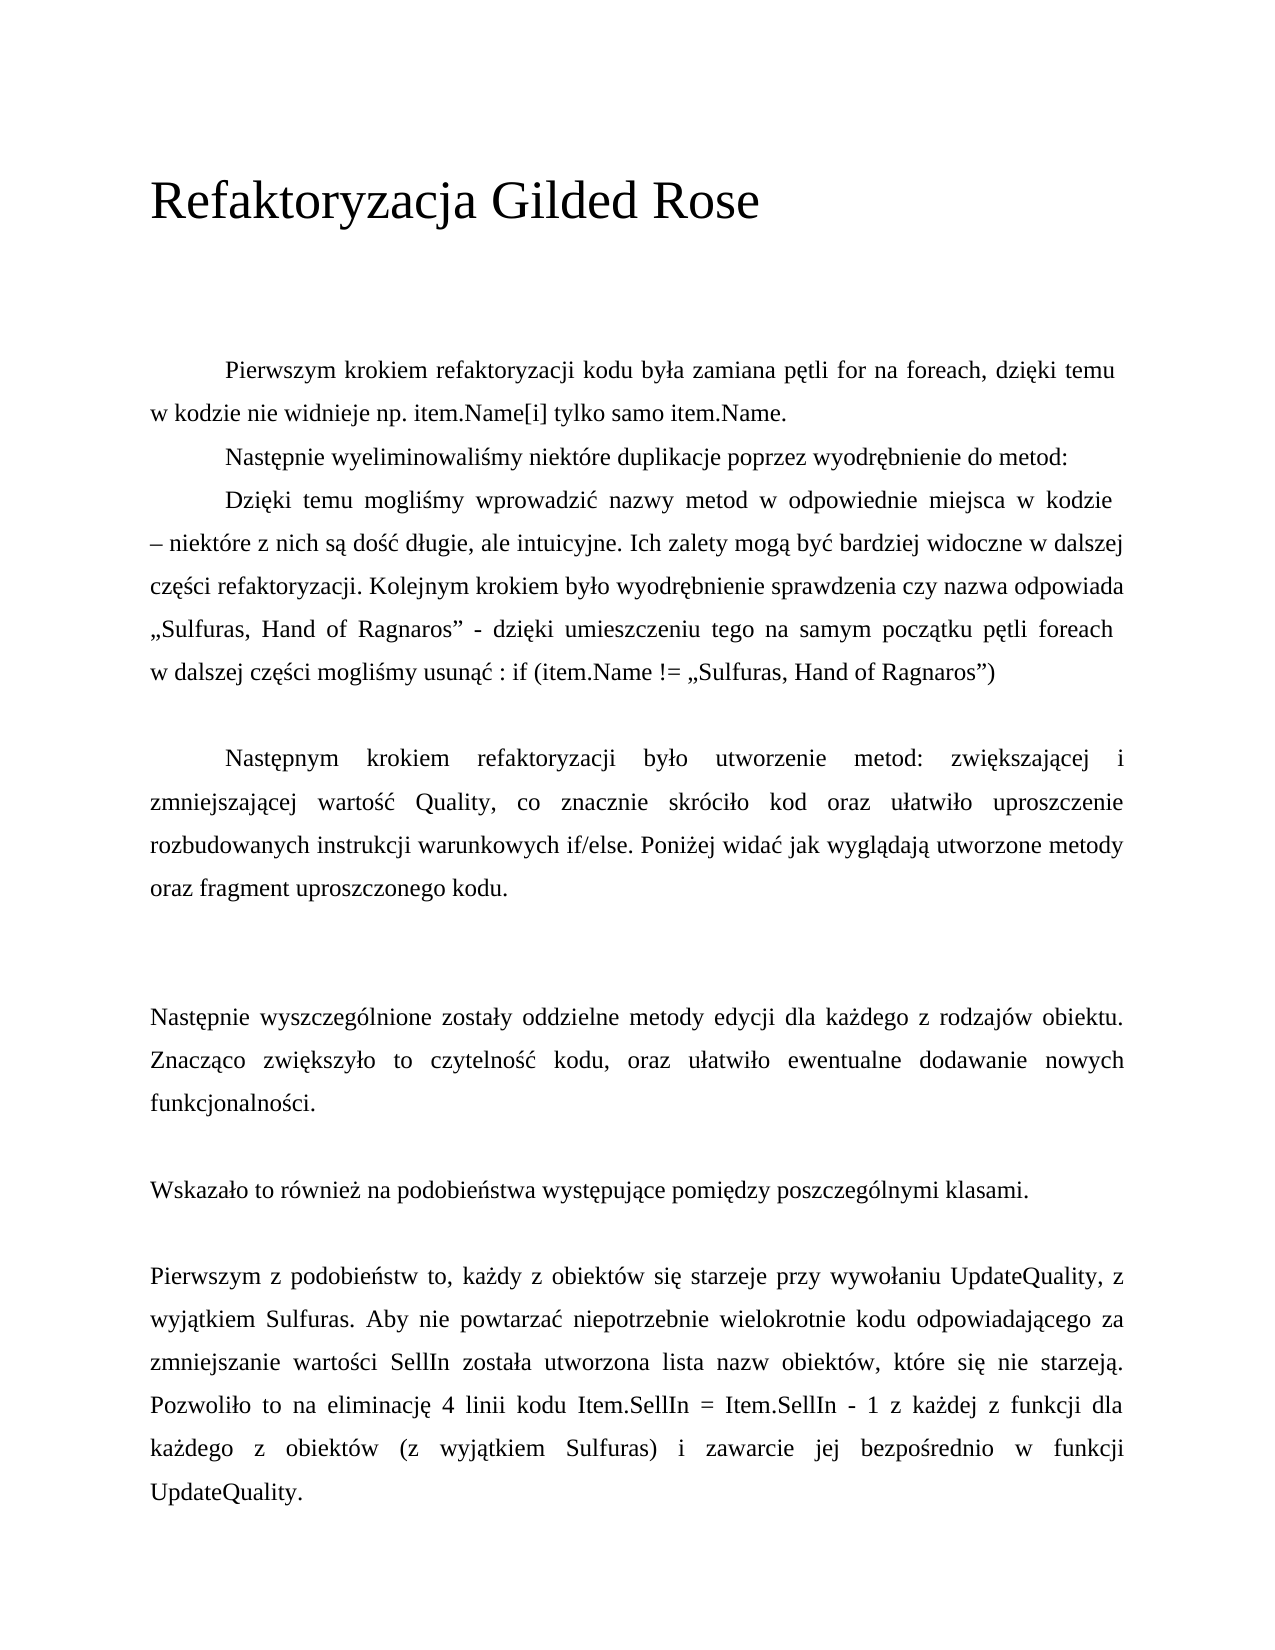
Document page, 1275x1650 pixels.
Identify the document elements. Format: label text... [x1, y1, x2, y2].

text Następnie wyeliminowaliśmy niektóre duplikacje poprzez wyodrębnienie do metod: [150, 442, 1125, 470]
text Pierwszym krokiem refaktoryzacji kodu była zamiana pętli for na foreach, dzięki temu w kodzie nie widnieje np. item.Name[i] tylko samo item.Name. [150, 355, 1125, 427]
text Wskazało to również na podobieństwa występujące pomiędzy poszczególnymi klasami. [150, 1175, 1125, 1203]
text Następnie wyszczególnione zostały oddzielne metody edycji dla każdego z rodzajów obiektu. Znacząco zwiększyło to czytelność kodu, oraz ułatwiło ewentualne dodawanie nowych funkcjonalności. [150, 1002, 1125, 1117]
text Dzięki temu mogliśmy wprowadzić nazwy metod w odpowiednie miejsca w kodzie – niektóre z nich są dość długie, ale intuicyjne. Ich zalety mogą być bardziej widoczne w dalszej części refaktoryzacji. Kolejnym krokiem było wyodrębnienie sprawdzenia czy nazwa odpowiada „Sulfuras, Hand of Ragnaros” - dzięki umieszczeniu tego na samym początku pętli foreach w dalszej części mogliśmy usunąć : if (item.Name != „Sulfuras, Hand of Ragnaros”) [150, 485, 1125, 686]
text Następnym krokiem refaktoryzacji było utworzenie metod: zwiększającej i zmniejszającej wartość Quality, co znacznie skróciło kod oraz ułatwiło uproszczenie rozbudowanych instrukcji warunkowych if/else. Poniżej widać jak wyglądają utworzone metody oraz fragment uproszczonego kodu. [150, 743, 1125, 902]
text Pierwszym z podobieństw to, każdy z obiektów się starzeje przy wywołaniu UpdateQuality, z wyjątkiem Sulfuras. Aby nie powtarzać niepotrzebnie wielokrotnie kodu odpowiadającego za zmniejszanie wartości SellIn została utworzona lista nazw obiektów, które się nie starzeją. Pozwoliło to na eliminację 4 linii kodu Item.SellIn = Item.SellIn - 1 z każdej z funkcji dla każdego z obiektów (z wyjątkiem Sulfuras) i zawarcie jej bezpośrednio w funkcji UpdateQuality. [150, 1261, 1125, 1505]
text Refaktoryzacja Gilded Rose [150, 168, 1125, 231]
